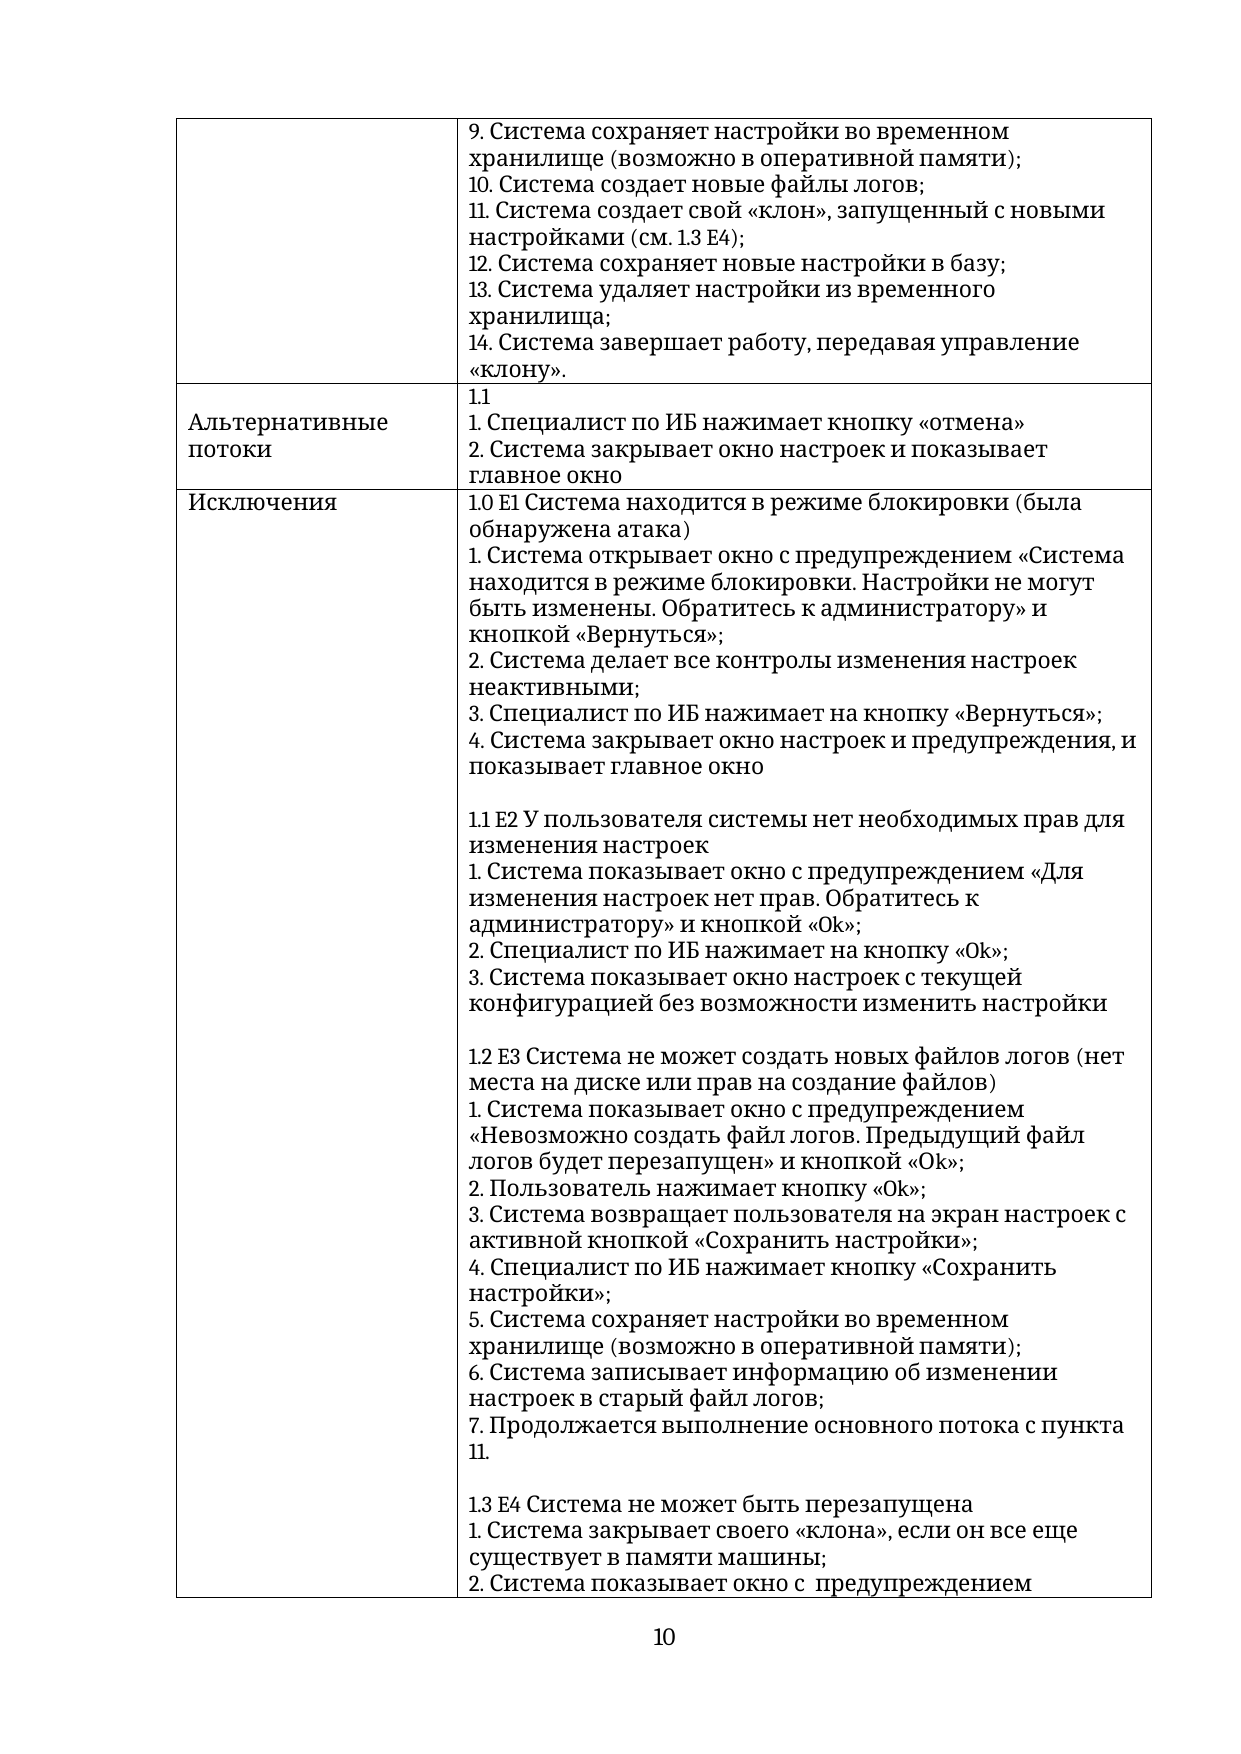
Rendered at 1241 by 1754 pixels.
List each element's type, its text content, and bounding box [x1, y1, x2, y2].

table_cell [177, 119, 457, 383]
table_cell Альтернативные потоки [177, 384, 457, 489]
table_cell Исключения [177, 490, 457, 1597]
table_cell 1.1 1. Специалист по ИБ нажимает кнопку «отмена» 2. Система закрывает окно настроек и показывает главное окно [458, 384, 1151, 489]
table_cell 9. Система сохраняет настройки во временном хранилище (возможно в оперативной памяти); 10. Система создает новые файлы логов; 11. Система создает свой «клон», запущенный с новыми настройками (см. 1.3 E4); 12. Система сохраняет новые настройки в базу; 13. Система удаляет настройки из временного хранилища; 14. Система завершает работу, передавая управление «клону». [458, 119, 1151, 383]
table_cell 1.0 E1 Система находится в режиме блокировки (была обнаружена атака) 1. Система открывает окно с предупреждением «Система находится в режиме блокировки. Настройки не могут быть изменены. Обратитесь к администратору» и кнопкой «Вернуться»; 2. Система делает все контролы изменения настроек неактивными; 3. Специалист по ИБ нажимает на кнопку «Вернуться»; 4. Система закрывает окно настроек и предупреждения, и показывает главное окно 1.1 E2 У пользователя системы нет необходимых прав для изменения настроек 1. Система показывает окно с предупреждением «Для изменения настроек нет прав. Обратитесь к администратору» и кнопкой «Ok»; 2. Специалист по ИБ нажимает на кнопку «Ok»; 3. Система показывает окно настроек с текущей конфигурацией без возможности изменить настройки 1.2 E3 Система не может создать новых файлов логов (нет места на диске или прав на создание файлов) 1. Система показывает окно с предупреждением «Невозможно создать файл логов. Предыдущий файл логов будет перезапущен» и кнопкой «Оk»; 2. Пользователь нажимает кнопку «Ok»; 3. Система возвращает пользователя на экран настроек с активной кнопкой «Сохранить настройки»; 4. Специалист по ИБ нажимает кнопку «Сохранить настройки»; 5. Система сохраняет настройки во временном хранилище (возможно в оперативной памяти); 6. Система записывает информацию об изменении настроек в старый файл логов; 7. Продолжается выполнение основного потока с пункта 11. 1.3 E4 Система не может быть перезапущена 1. Система закрывает своего «клона», если он все еще существует в памяти машины; 2. Система показывает окно с предупреждением [458, 490, 1151, 1597]
